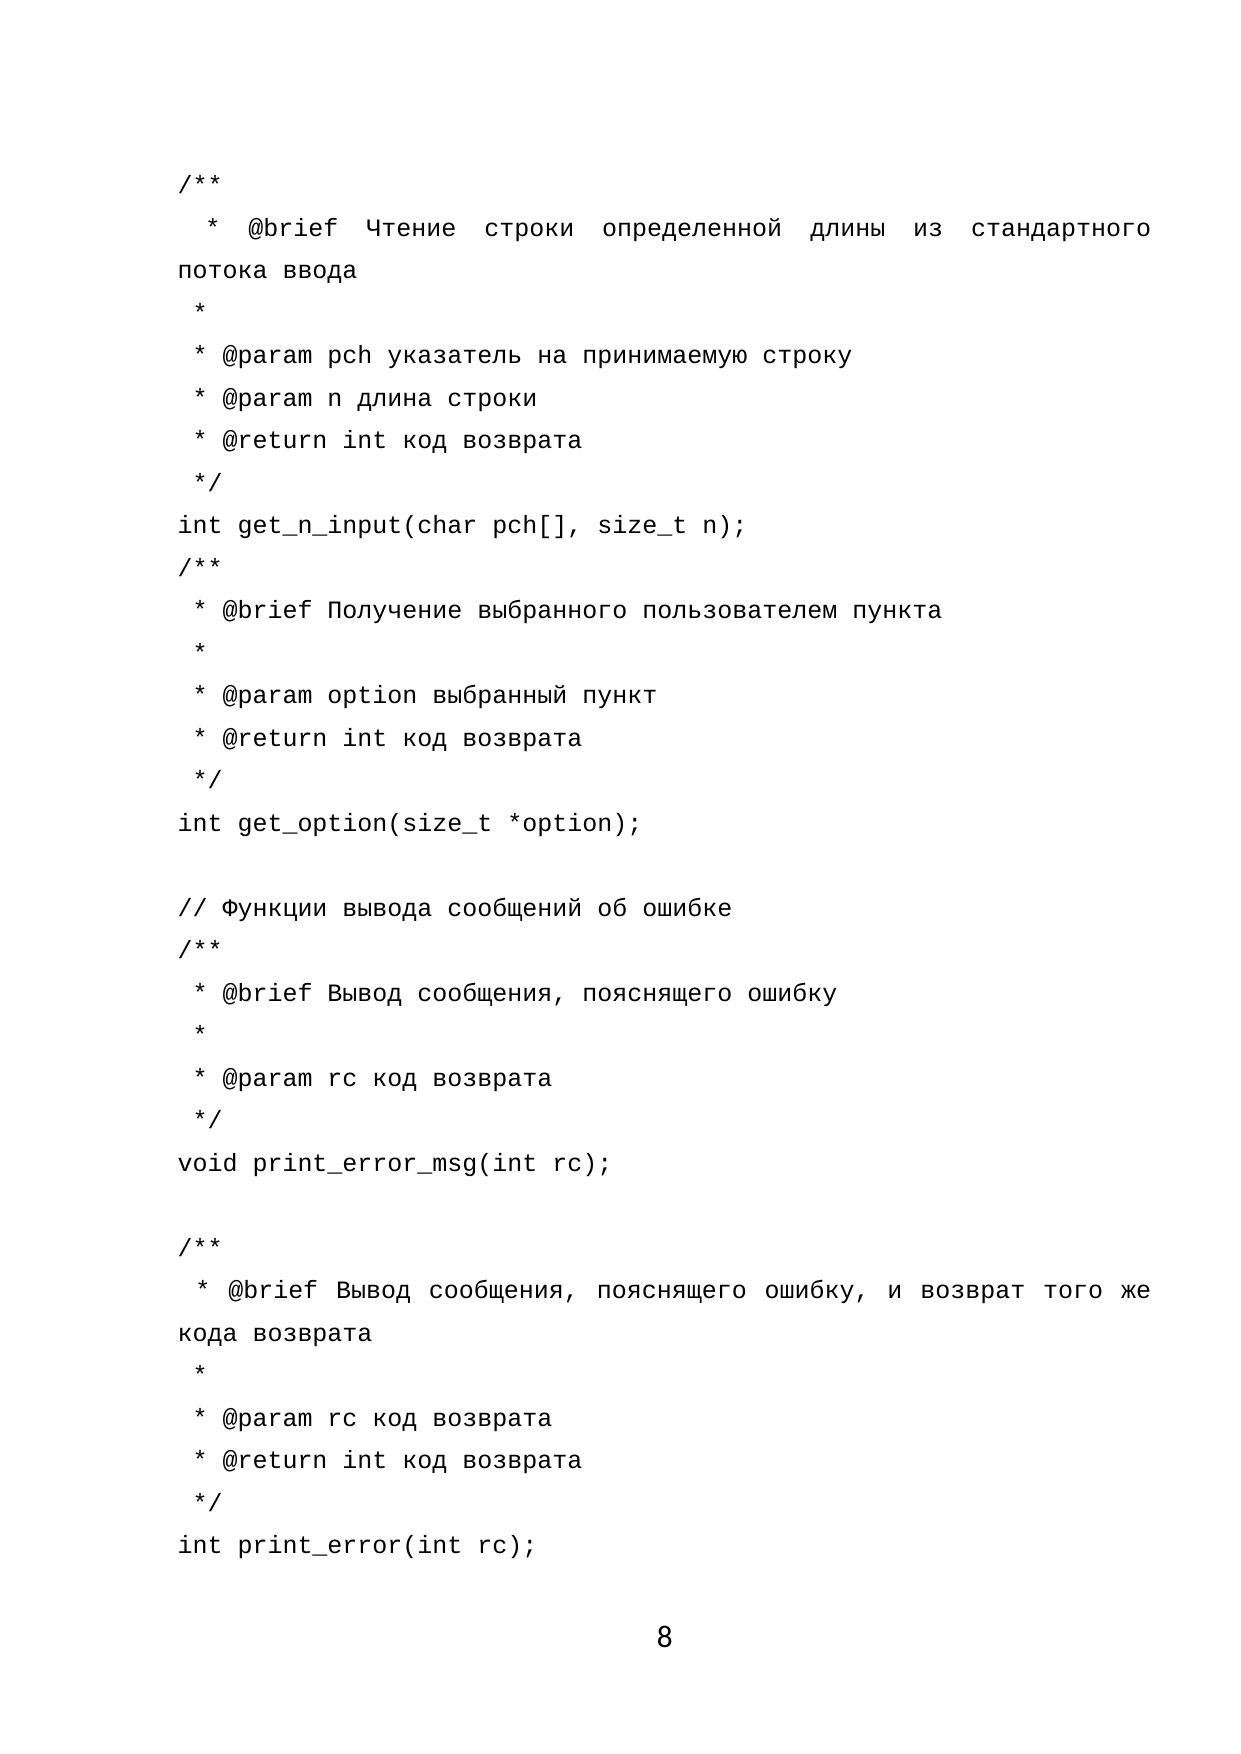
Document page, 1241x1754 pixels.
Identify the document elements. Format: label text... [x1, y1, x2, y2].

text * @param rc код возврата [177, 1406, 1152, 1434]
text * [177, 1023, 1152, 1051]
text int get_option(size_t *option); [177, 811, 1152, 839]
text * @brief Чтение строки определенной длины из стандартного потока ввода [177, 216, 1152, 286]
text /** [177, 173, 1152, 201]
text /** [177, 938, 1152, 966]
text */ [177, 1491, 1152, 1519]
text * @param pch указатель на принимаемую строку [177, 343, 1152, 371]
text * @param option выбранный пункт [177, 683, 1152, 711]
text * [177, 1363, 1152, 1391]
text * @brief Вывод сообщения, пояснящего ошибку [177, 981, 1152, 1009]
text * [177, 301, 1152, 329]
text * @return int код возврата [177, 1448, 1152, 1476]
text * @brief Вывод сообщения, пояснящего ошибку, и возврат того же кода возврата [177, 1278, 1152, 1349]
text * @brief Получение выбранного пользователем пункта [177, 598, 1152, 626]
text */ [177, 471, 1152, 499]
text * @return int код возврата [177, 428, 1152, 456]
text void print_error_msg(int rc); [177, 1151, 1152, 1179]
text * @return int код возврата [177, 726, 1152, 754]
text * @param n длина строки [177, 386, 1152, 414]
text * @param rc код возврата [177, 1066, 1152, 1094]
text /** [177, 556, 1152, 584]
text // Функции вывода сообщений об ошибке [177, 896, 1152, 924]
text */ [177, 768, 1152, 796]
text /** [177, 1236, 1152, 1264]
text int print_error(int rc); [177, 1533, 1152, 1561]
text */ [177, 1108, 1152, 1136]
text int get_n_input(char pch[], size_t n); [177, 513, 1152, 541]
text * [177, 641, 1152, 669]
